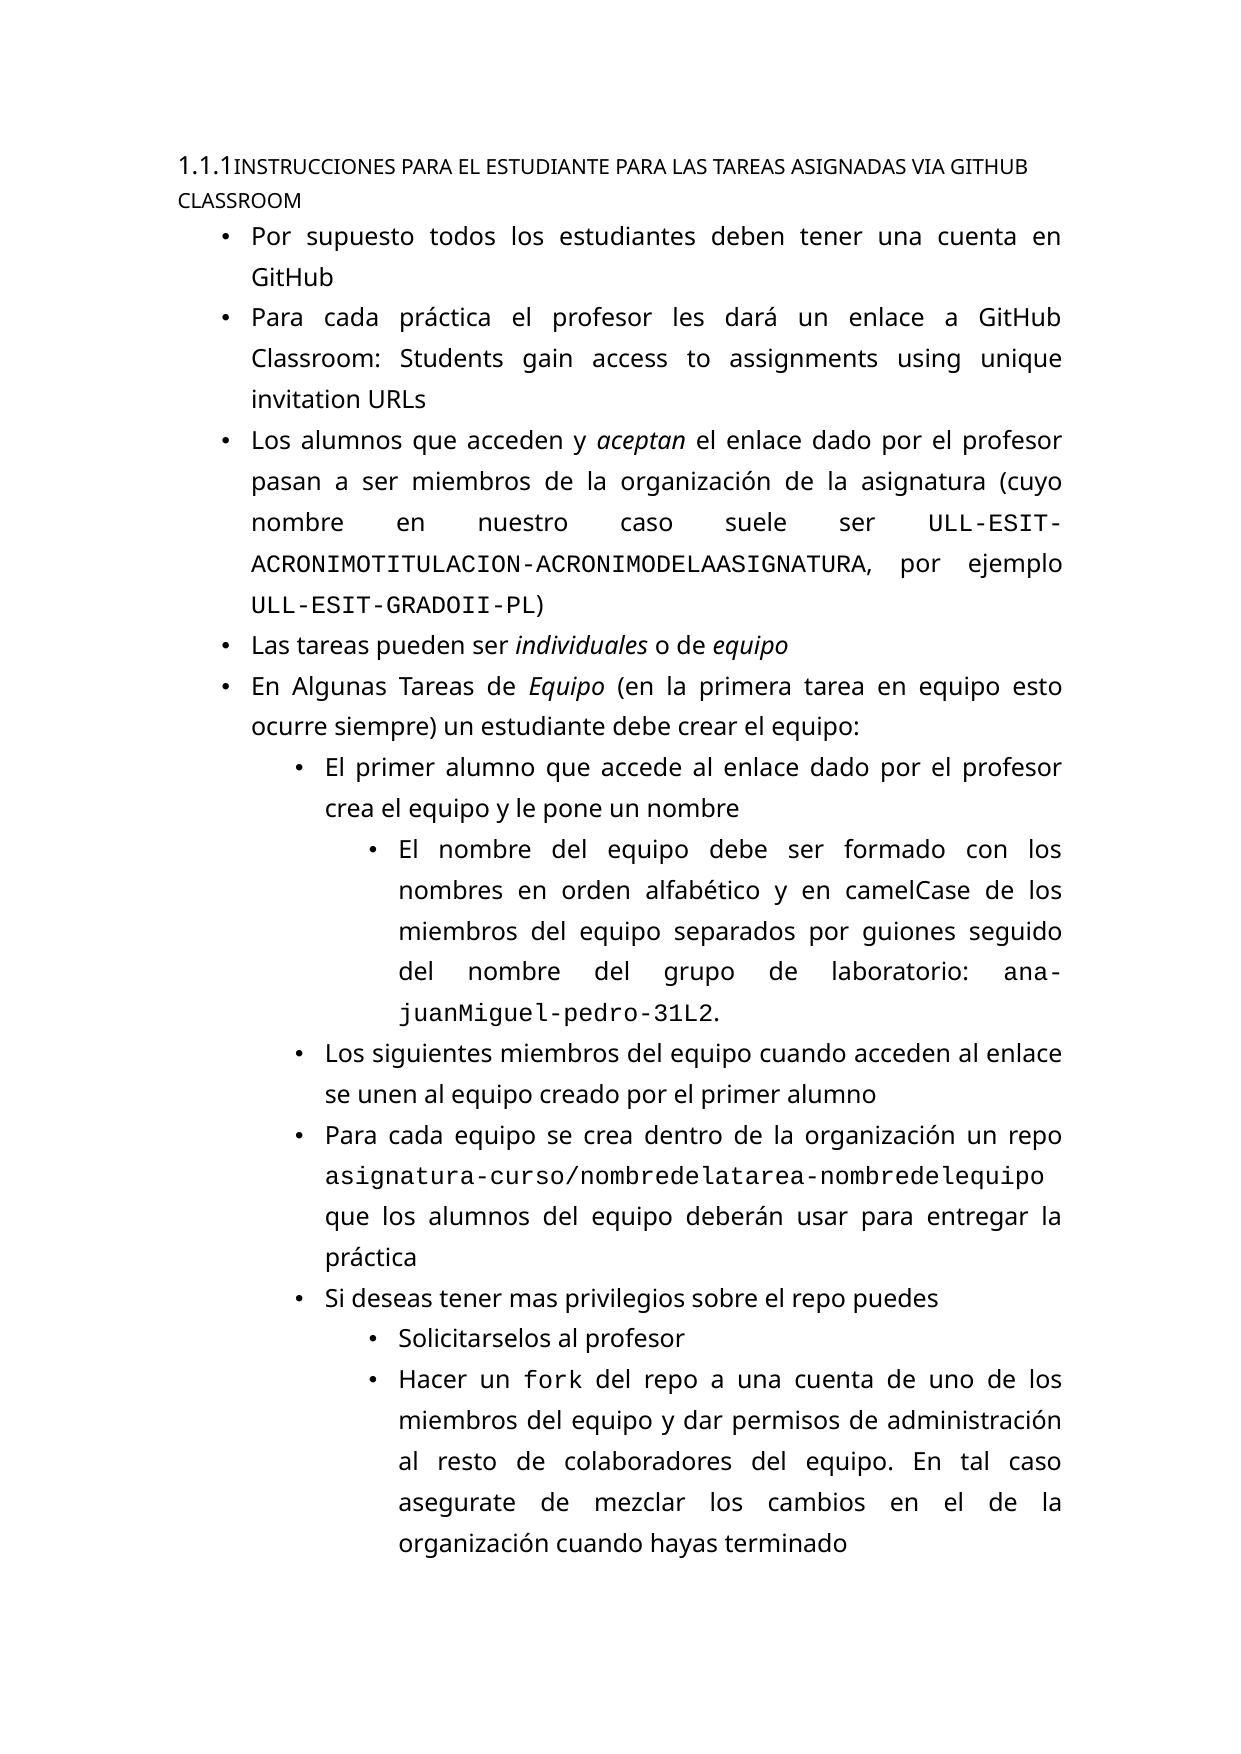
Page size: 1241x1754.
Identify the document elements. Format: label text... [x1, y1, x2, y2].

list Por supuesto todos los estudiantes deben tener una cuenta en GitHub [221, 218, 1063, 293]
list Las tareas pueden ser individuales o de equipo [221, 627, 1063, 661]
subtitle Instrucciones para el Estudiante para las tareas asignadas via GitHub ClassRoom [177, 148, 1063, 214]
list El primer alumno que accede al enlace dado por el profesor crea el equipo y le pone un nombre [295, 750, 1063, 825]
list El nombre del equipo debe ser formado con los nombres en orden alfabético y en camelCase de los miembros del equipo separados por guiones seguido del nombre del grupo de laboratorio: ana-juanMiguel-pedro-31L2. [369, 832, 1063, 1029]
list En Algunas Tareas de Equipo (en la primera tarea en equipo esto ocurre siempre) un estudiante debe crear el equipo: [221, 668, 1063, 743]
list Los alumnos que acceden y aceptan el enlace dado por el profesor pasan a ser miembros de la organización de la asignatura (cuyo nombre en nuestro caso suele ser ULL-ESIT-ACRONIMOTITULACION-ACRONIMODELAASIGNATURA, por ejemplo ULL-ESIT-GRADOII-PL) [221, 423, 1063, 621]
list Solicitarselos al profesor [369, 1321, 1063, 1355]
list Si deseas tener mas privilegios sobre el repo puedes [295, 1280, 1063, 1314]
list Hacer un fork del repo a una cuenta de uno de los miembros del equipo y dar permisos de administración al resto de colaboradores del equipo. En tal caso asegurate de mezclar los cambios en el de la organización cuando hayas terminado [369, 1362, 1063, 1559]
list Para cada equipo se crea dentro de la organización un repo asignatura-curso/nombredelatarea-nombredelequipo que los alumnos del equipo deberán usar para entregar la práctica [295, 1118, 1063, 1273]
list Para cada práctica el profesor les dará un enlace a GitHub Classroom: Students gain access to assignments using unique invitation URLs [221, 300, 1063, 416]
list Los siguientes miembros del equipo cuando acceden al enlace se unen al equipo creado por el primer alumno [295, 1036, 1063, 1111]
